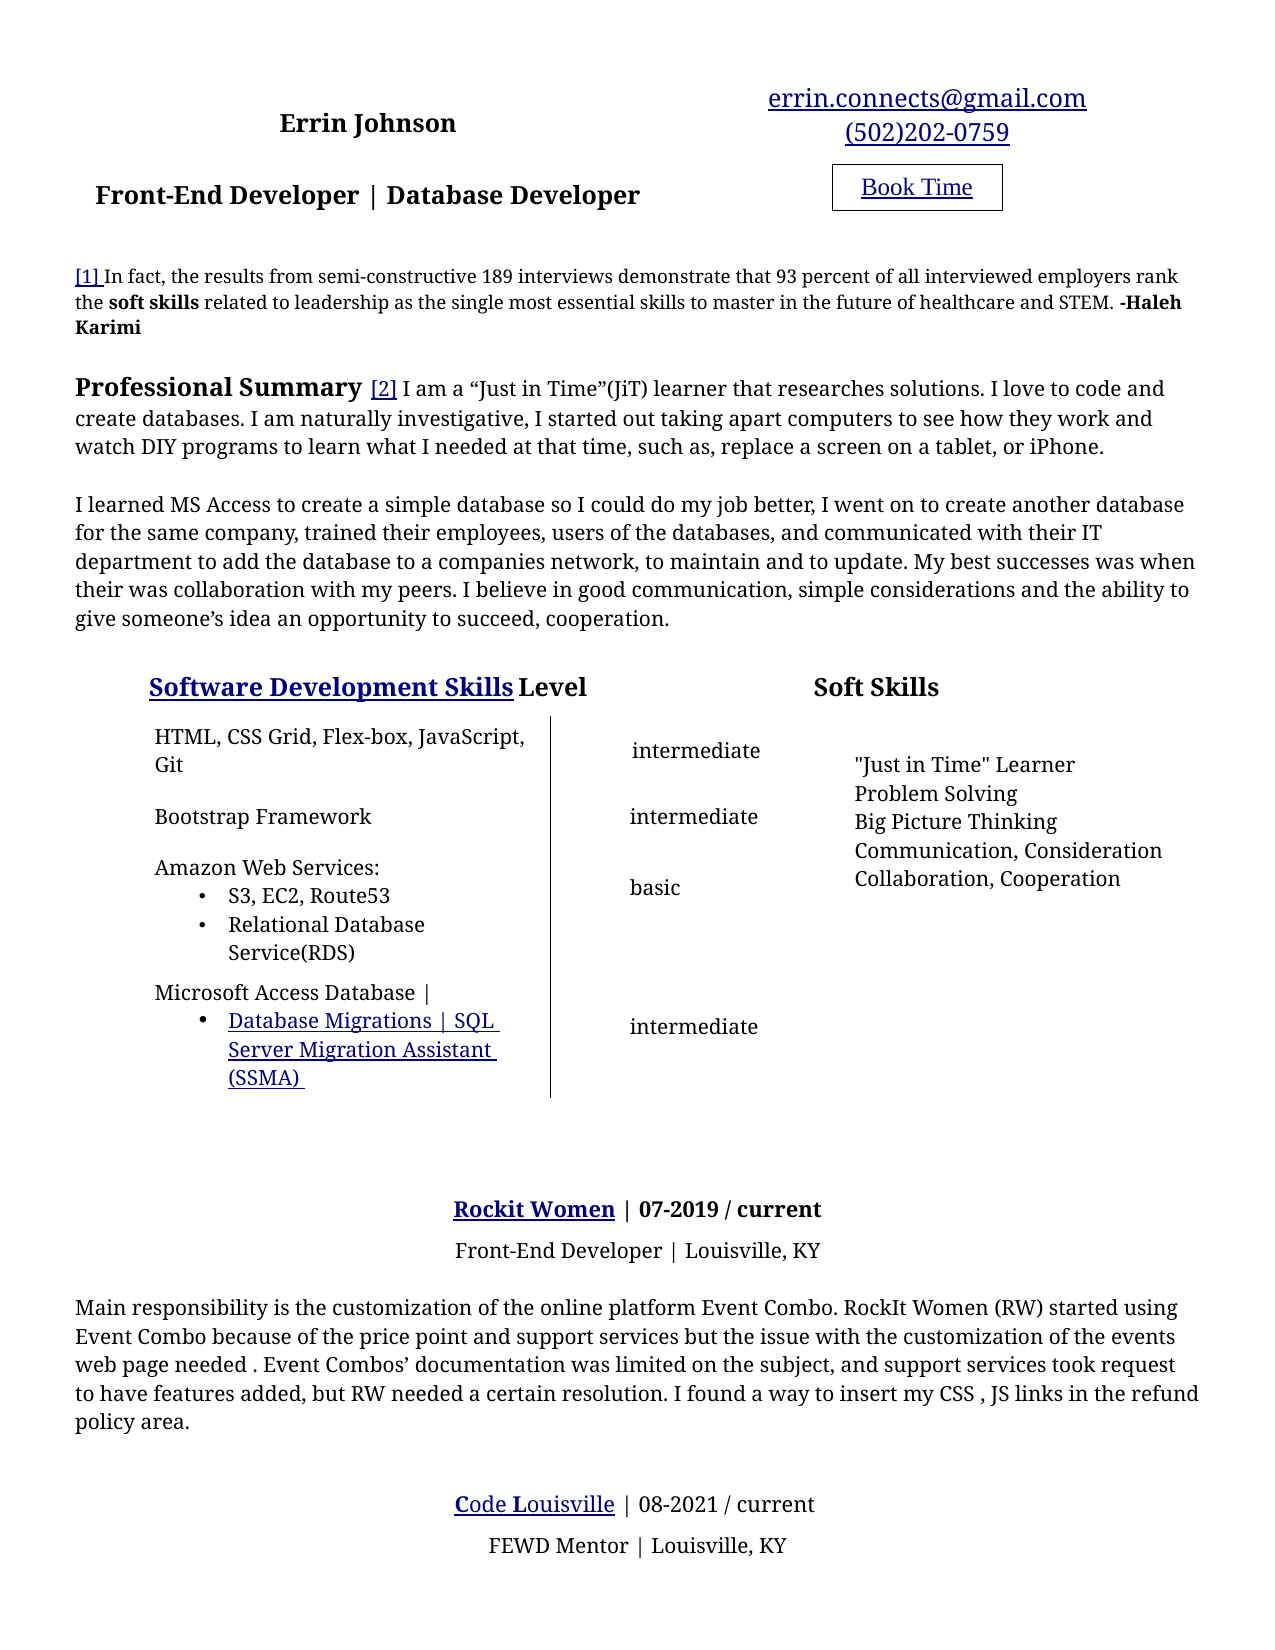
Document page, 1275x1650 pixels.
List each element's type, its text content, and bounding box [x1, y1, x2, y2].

table_cell Amazon Web Services: S3, EC2, Route53 Relational Database Service(RDS) [75, 847, 550, 972]
table_cell Bootstrap Framework [75, 785, 550, 847]
text [1] In fact, the results from semi-constructive 189 interviews demonstrate that 93 percent of all interviewed employers rank the soft skills related to leadership as the single most essential skills to master in the future of healthcare and STEM. -Haleh Karimi [75, 264, 1200, 340]
table_header errin.connects@gmail.com (502)202-0759 [833, 165, 1002, 210]
table_header errin.connects@gmail.com (502)202-0759 [661, 75, 1200, 172]
text Code Louisville | 08-2021 / current [75, 1489, 1200, 1519]
text I learned MS Access to create a simple database so I could do my job better, I went on to create another database for the same company, trained their employees, users of the databases, and communicated with their IT department to add the database to a companies network, to maintain and to update. My best successes was when their was collaboration with my peers. I believe in good communication, simple considerations and the ability to give someone’s idea an opportunity to succeed, cooperation. [75, 490, 1200, 632]
table_header "Just in Time" Learner Problem Solving Big Picture Thinking Communication, Consideration Collaboration, Cooperation [775, 716, 1200, 927]
table_cell basic [551, 847, 775, 927]
table_header Errin Johnson Front-End Developer | Database Developer [75, 75, 661, 264]
table_header HTML, CSS Grid, Flex-box, JavaScript, Git [75, 716, 550, 785]
text Main responsibility is the customization of the online platform Event Combo. RockIt Women (RW) started using Event Combo because of the price point and support services but the issue with the customization of the events web page needed . Event Combos’ documentation was limited on the subject, and support services took request to have features added, but RW needed a certain resolution. I found a way to insert my CSS , JS links in the refund policy area. [75, 1293, 1200, 1436]
table_header intermediate [551, 716, 775, 785]
table_cell Microsoft Access Database | Database Migrations | SQL Server Migration Assistant (SSMA) [75, 973, 550, 1098]
table_header errin.connects@gmail.com (502)202-0759 [661, 173, 1200, 264]
text Front-End Developer | Louisville, KY [75, 1237, 1200, 1265]
subtitle Software Development Skills Level Soft Skills [75, 670, 1200, 704]
table_cell intermediate [551, 785, 775, 847]
subtitle Rockit Women | 07-2019 / current [75, 1194, 1200, 1224]
table_cell intermediate [551, 927, 1200, 1098]
text Professional Summary [2] I am a “Just in Time”(JiT) learner that researches solutions. I love to code and create databases. I am naturally investigative, I started out taking apart computers to see how they work and watch DIY programs to learn what I needed at that time, such as, replace a screen on a tablet, or iPhone. [75, 370, 1200, 461]
text FEWD Mentor | Louisville, KY [75, 1531, 1200, 1560]
